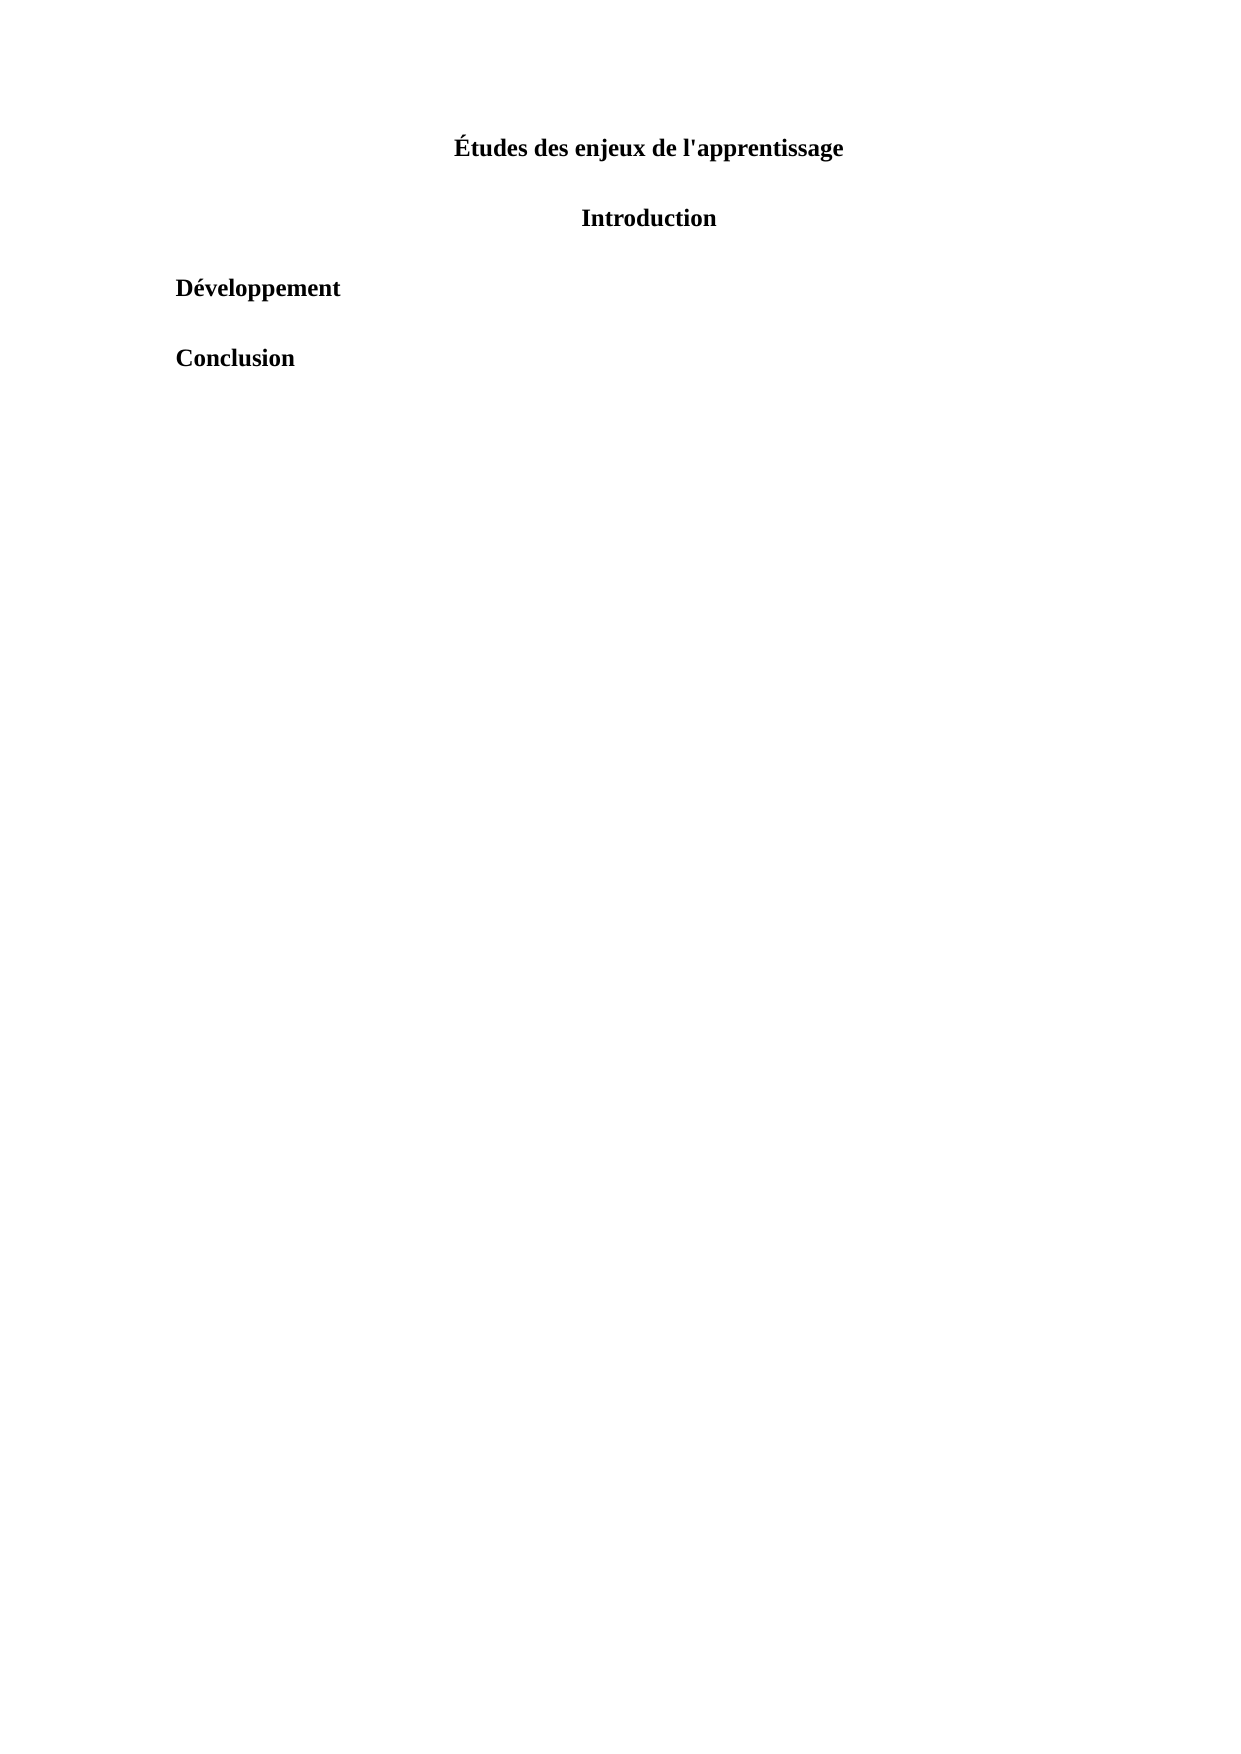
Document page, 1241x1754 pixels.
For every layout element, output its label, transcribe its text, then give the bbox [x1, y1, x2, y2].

subtitle Développement [175, 273, 1122, 302]
subtitle Conclusion [175, 343, 1122, 372]
subtitle Études des enjeux de l'apprentissage [175, 133, 1122, 161]
subtitle Introduction [175, 203, 1122, 232]
